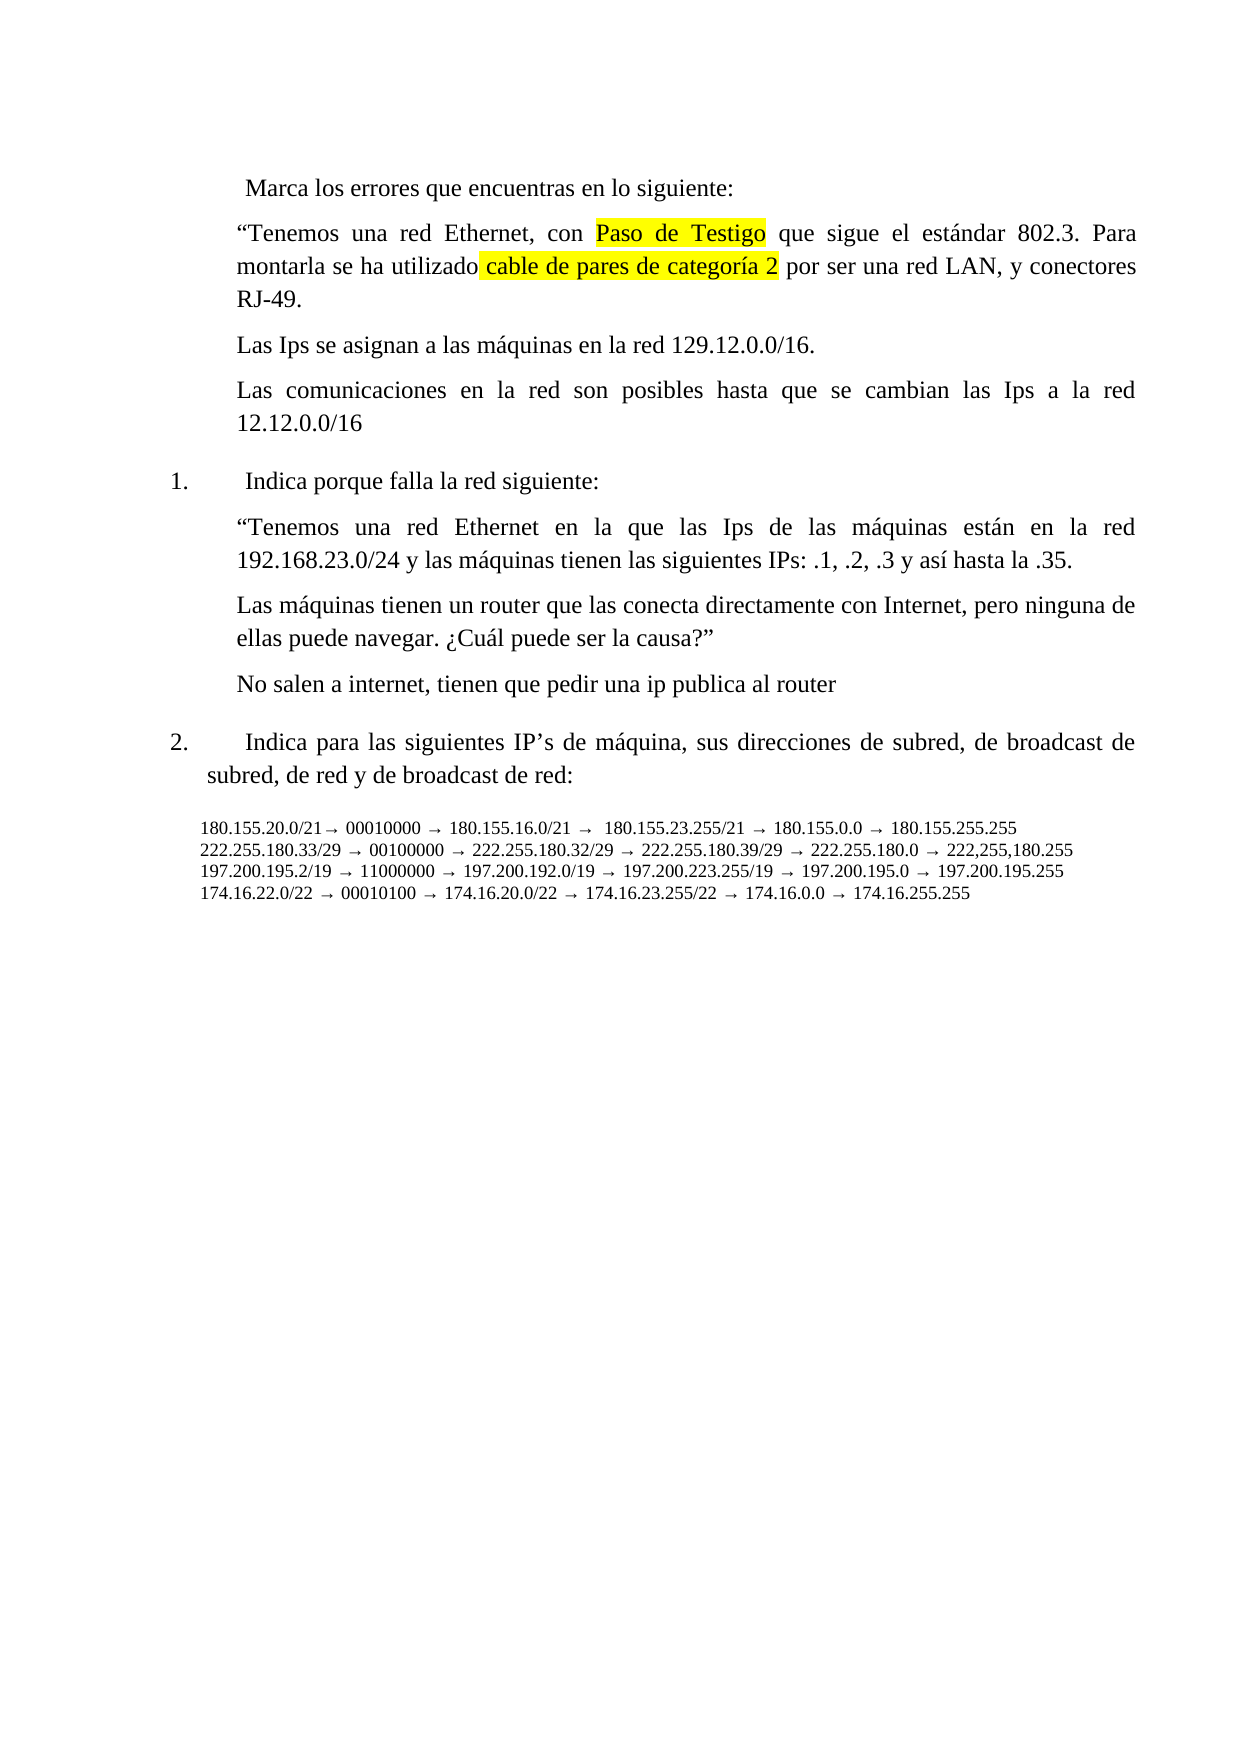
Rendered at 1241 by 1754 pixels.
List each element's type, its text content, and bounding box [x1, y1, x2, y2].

text No salen a internet, tienen que pedir una ip publica al router [236, 669, 1137, 698]
text Las Ips se asignan a las máquinas en la red 129.12.0.0/16. [236, 330, 1137, 358]
text 180.155.20.0/21→ 00010000 → 180.155.16.0/21 → 180.155.23.255/21 → 180.155.0.0 → 180.155.255.255 [200, 817, 1137, 838]
text Las comunicaciones en la red son posibles hasta que se cambian las Ips a la red 12.12.0.0/16 [236, 375, 1137, 437]
text Marca los errores que encuentras en lo siguiente: [245, 173, 1137, 201]
text 174.16.22.0/22 → 00010100 → 174.16.20.0/22 → 174.16.23.255/22 → 174.16.0.0 → 174.16.255.255 [200, 882, 1137, 903]
text “Tenemos una red Ethernet en la que las Ips de las máquinas están en la red 192.168.23.0/24 y las máquinas tienen las siguientes IPs: .1, .2, .3 y así hasta la .35. [236, 512, 1137, 573]
text Las máquinas tienen un router que las conecta directamente con Internet, pero ninguna de ellas puede navegar. ¿Cuál puede ser la causa?” [236, 590, 1137, 652]
list Indica porque falla la red siguiente: [170, 466, 1137, 495]
text “Tenemos una red Ethernet, con Paso de Testigo que sigue el estándar 802.3. Para montarla se ha utilizado cable de pares de categoría 2 por ser una red LAN, y conectores RJ-49. [236, 218, 1137, 313]
list Indica para las siguientes IP’s de máquina, sus direcciones de subred, de broadcast de subred, de red y de broadcast de red: [170, 727, 1137, 789]
text 222.255.180.33/29 → 00100000 → 222.255.180.32/29 → 222.255.180.39/29 → 222.255.180.0 → 222,255,180.255 [200, 838, 1137, 860]
text 197.200.195.2/19 → 11000000 → 197.200.192.0/19 → 197.200.223.255/19 → 197.200.195.0 → 197.200.195.255 [200, 860, 1137, 882]
